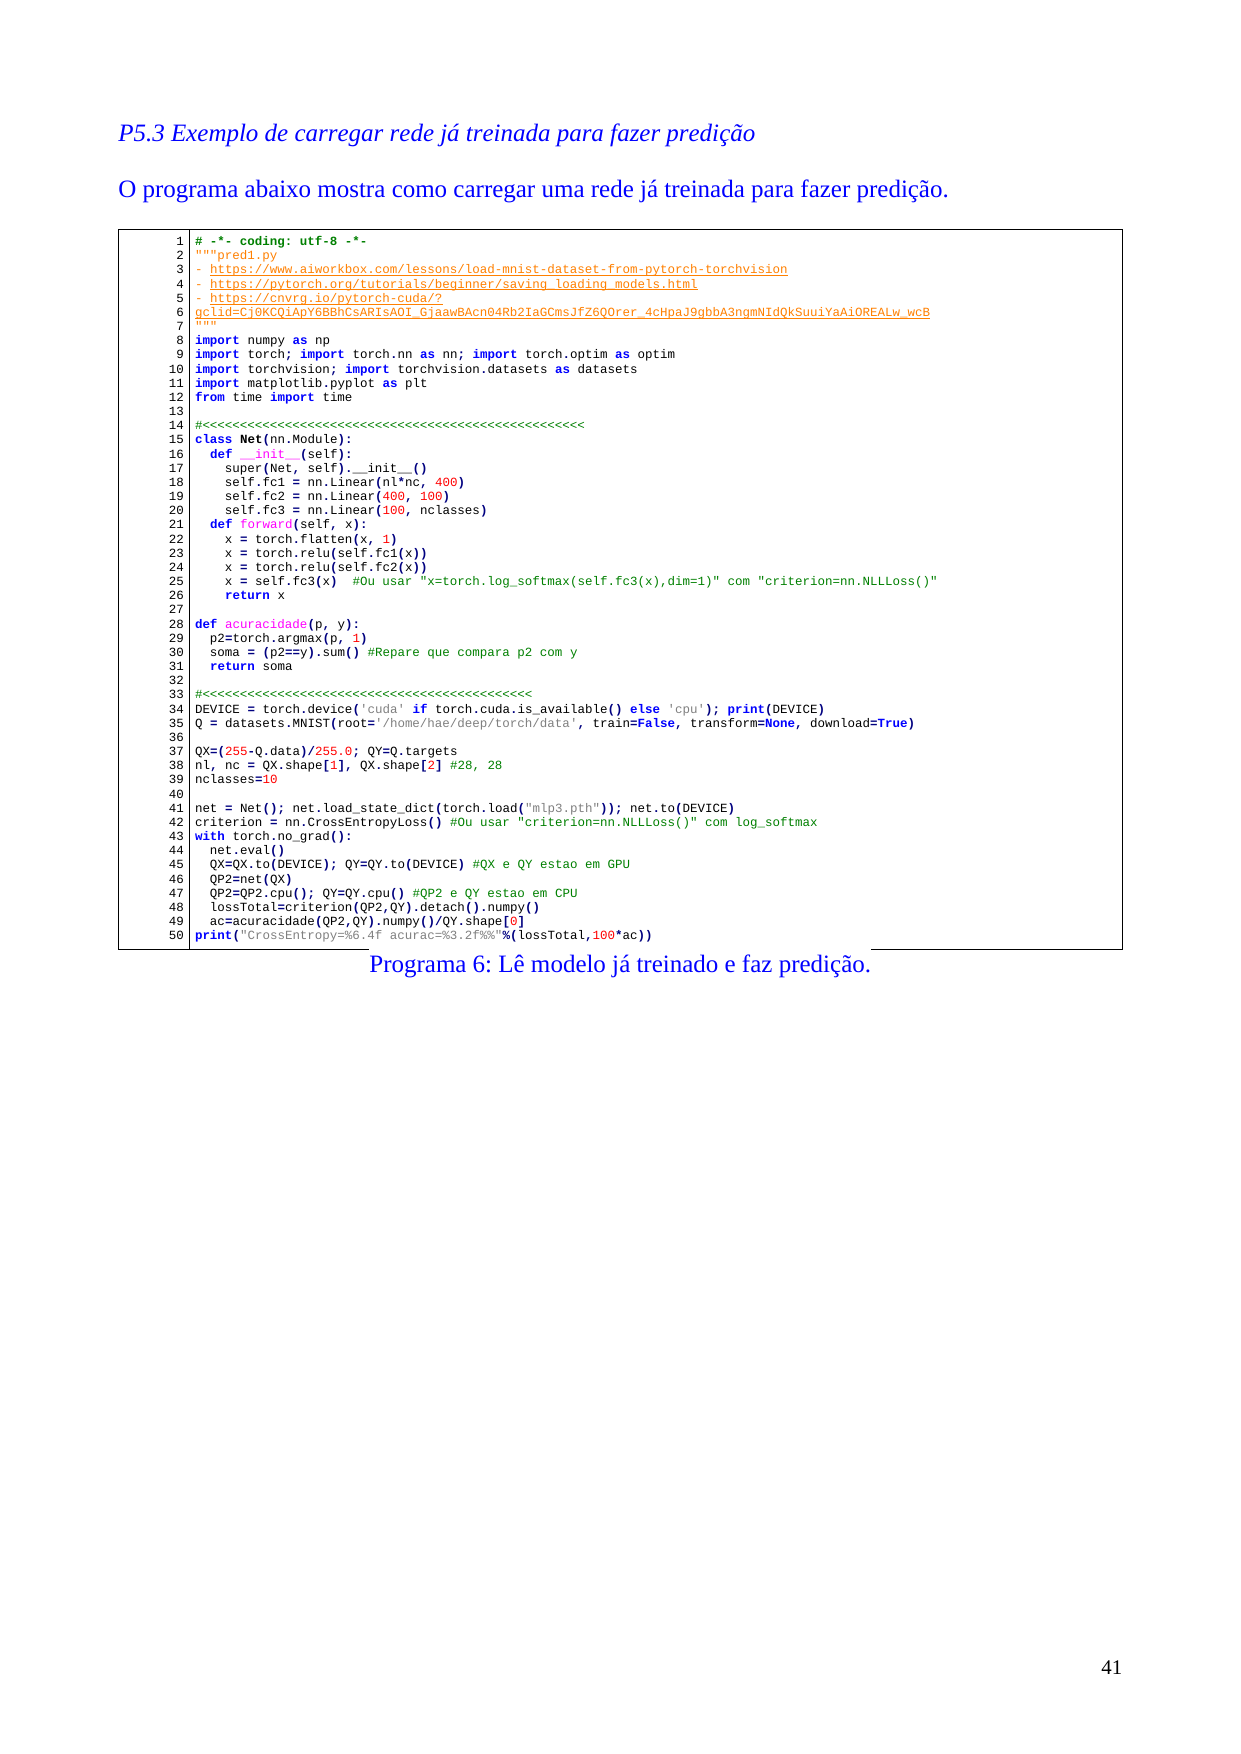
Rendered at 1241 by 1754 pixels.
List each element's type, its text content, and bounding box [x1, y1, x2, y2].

text O programa abaixo mostra como carregar uma rede já treinada para fazer predição. [118, 174, 1122, 202]
text P5.3 Exemplo de carregar rede já treinada para fazer predição [118, 118, 1122, 147]
table_header 1 2 3 4 5 6 7 8 9 10 11 12 13 14 15 16 17 18 19 20 21 22 23 24 25 26 27 28 29 30 31 32 33 34 35 36 37 38 39 40 41 42 43 44 45 46 47 48 49 50 [119, 230, 189, 949]
table_header # -*- coding: utf-8 -*- """pred1.py - https://www.aiworkbox.com/lessons/load-mnist-dataset-from-pytorch-torchvision - https://pytorch.org/tutorials/beginner/saving_loading_models.html - https://cnvrg.io/pytorch-cuda/?gclid=Cj0KCQiApY6BBhCsARIsAOI_GjaawBAcn04Rb2IaGCmsJfZ6QOrer_4cHpaJ9gbbA3ngmNIdQkSuuiYaAiOREALw_wcB """ import numpy as np import torch; import torch.nn as nn; import torch.optim as optim import torchvision; import torchvision.datasets as datasets import matplotlib.pyplot as plt from time import time #<<<<<<<<<<<<<<<<<<<<<<<<<<<<<<<<<<<<<<<<<<<<<<<<<<< class Net(nn.Module): def __init__(self): super(Net, self).__init__() self.fc1 = nn.Linear(nl*nc, 400) self.fc2 = nn.Linear(400, 100) self.fc3 = nn.Linear(100, nclasses) def forward(self, x): x = torch.flatten(x, 1) x = torch.relu(self.fc1(x)) x = torch.relu(self.fc2(x)) x = self.fc3(x) #Ou usar "x=torch.log_softmax(self.fc3(x),dim=1)" com "criterion=nn.NLLLoss()" return x def acuracidade(p, y): p2=torch.argmax(p, 1) soma = (p2==y).sum() #Repare que compara p2 com y return soma #<<<<<<<<<<<<<<<<<<<<<<<<<<<<<<<<<<<<<<<<<<<< DEVICE = torch.device('cuda' if torch.cuda.is_available() else 'cpu'); print(DEVICE) Q = datasets.MNIST(root='/home/hae/deep/torch/data', train=False, transform=None, download=True) QX=(255-Q.data)/255.0; QY=Q.targets nl, nc = QX.shape[1], QX.shape[2] #28, 28 nclasses=10 net = Net(); net.load_state_dict(torch.load("mlp3.pth")); net.to(DEVICE) criterion = nn.CrossEntropyLoss() #Ou usar "criterion=nn.NLLLoss()" com log_softmax with torch.no_grad(): net.eval() QX=QX.to(DEVICE); QY=QY.to(DEVICE) #QX e QY estao em GPU QP2=net(QX) QP2=QP2.cpu(); QY=QY.cpu() #QP2 e QY estao em CPU lossTotal=criterion(QP2,QY).detach().numpy() ac=acuracidade(QP2,QY).numpy()/QY.shape[0] print("CrossEntropy=%6.4f acurac=%3.2f%%"%(lossTotal,100*ac)) [190, 230, 1122, 949]
text Programa 6: Lê modelo já treinado e faz predição. [118, 950, 1122, 978]
